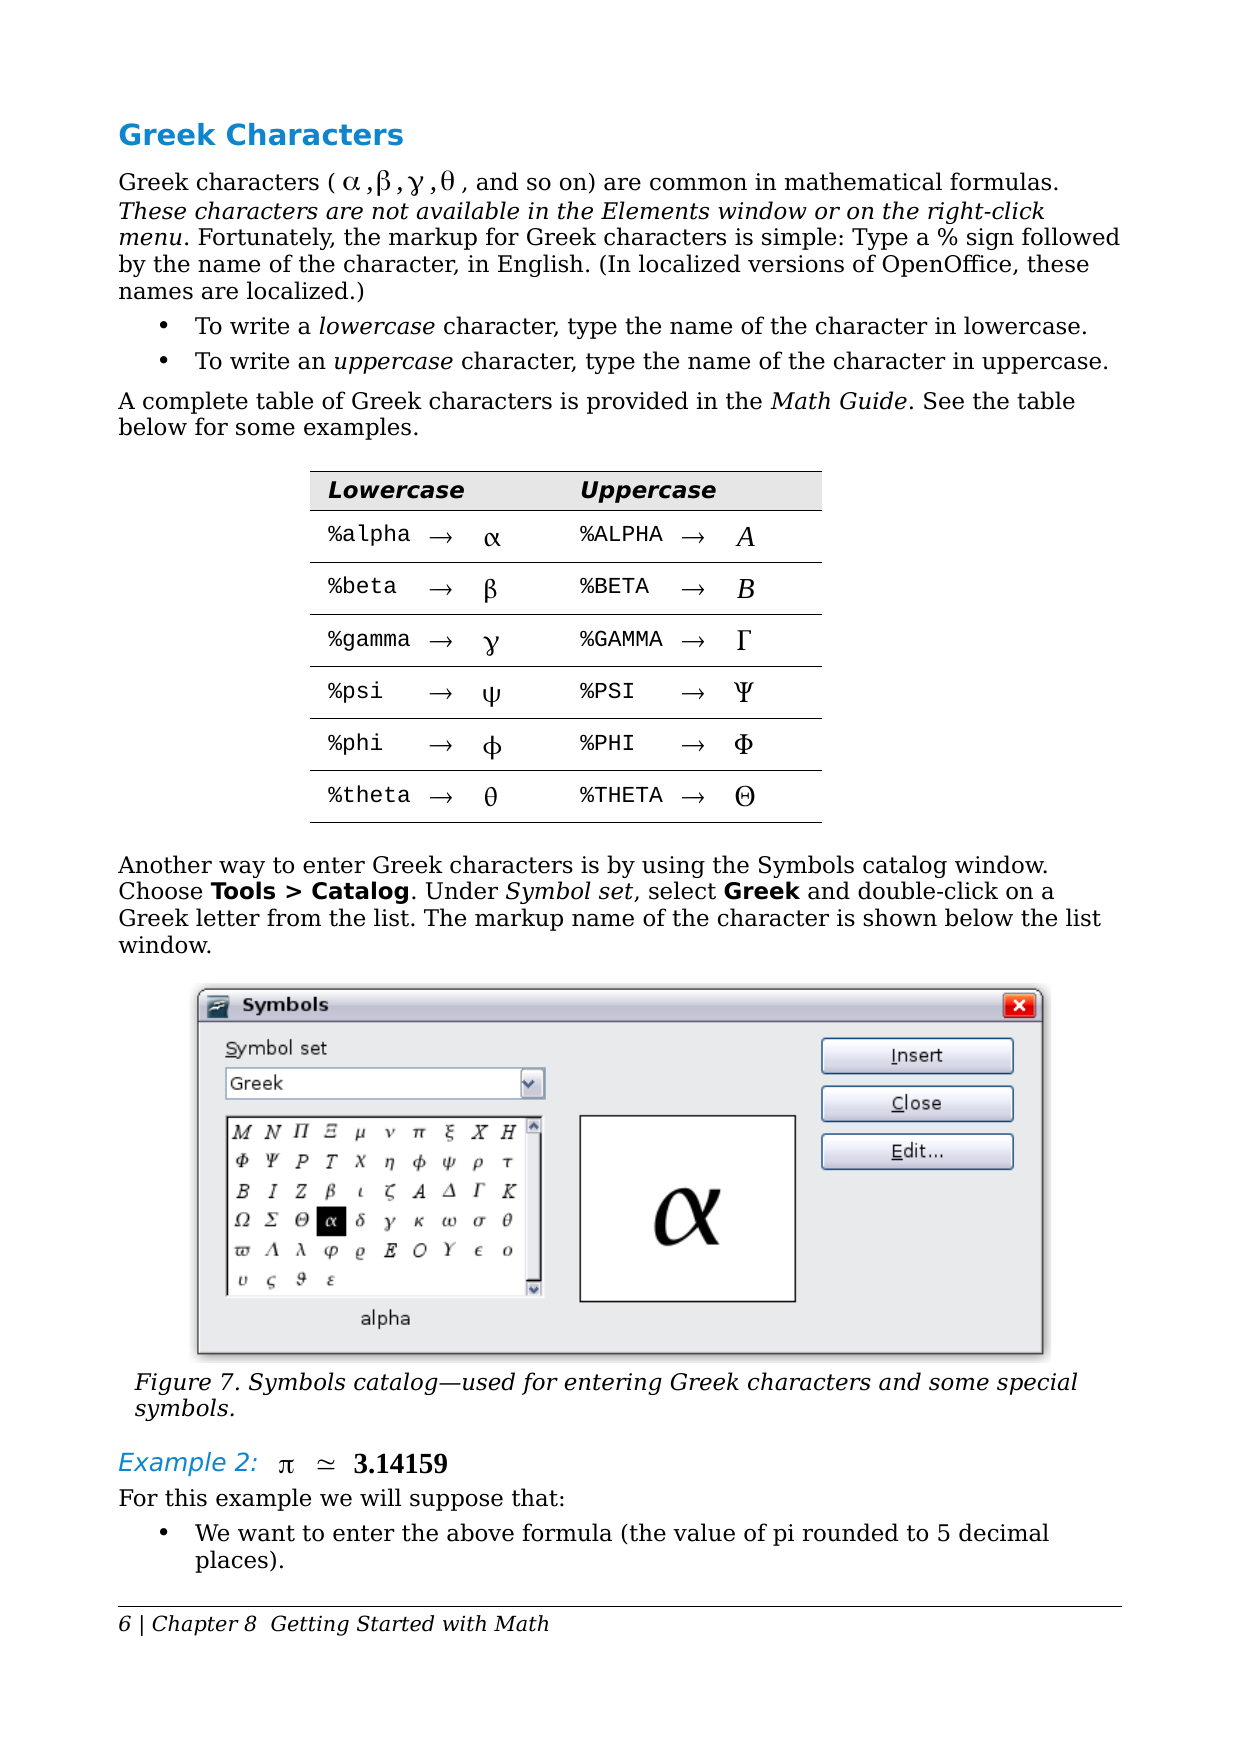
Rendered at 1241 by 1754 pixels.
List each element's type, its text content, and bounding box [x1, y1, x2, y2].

table_header Uppercase [562, 472, 822, 510]
subtitle Greek Characters [118, 118, 1122, 152]
subtitle Example 2: [118, 1446, 1122, 1479]
list Greek characters (, and so on) are common in mathematical formulas. These characters are not available in the Elements window or on the right-click menu. Fortunately, the markup for Greek characters is simple: Type a % sign followed by the name of the character, in English. (In localized versions of OpenOffice, these names are localized.) [118, 164, 1122, 304]
table_cell %beta [310, 563, 562, 614]
table_cell %theta [310, 771, 562, 822]
table_cell %alpha [310, 511, 562, 562]
table_cell %PSI [562, 667, 822, 718]
text A complete table of Greek characters is provided in the Math Guide. See the table below for some examples. [118, 388, 1122, 441]
table_cell %gamma [310, 615, 562, 666]
table_cell %phi [310, 719, 562, 770]
table_cell %GAMMA [562, 615, 822, 666]
text Figure 7. Symbols catalog—used for entering Greek characters and some special symbols. [134, 1369, 1106, 1422]
picture [189, 983, 1052, 1363]
text Another way to enter Greek characters is by using the Symbols catalog window. Choose Tools > Catalog. Under Symbol set, select Greek and double-click on a Greek letter from the list. The markup name of the character is shown below the list window. [118, 852, 1122, 958]
list To write a lowercase character, type the name of the character in lowercase. [156, 311, 1122, 340]
table_header Lowercase [310, 472, 562, 510]
list We want to enter the above formula (the value of pi rounded to 5 decimal places). [156, 1518, 1122, 1574]
table_cell %PHI [562, 719, 822, 770]
list For this example we will suppose that: [118, 1485, 1122, 1512]
table_cell %ALPHA [562, 511, 822, 562]
table_cell %THETA [562, 771, 822, 822]
table_cell %psi [310, 667, 562, 718]
list To write an uppercase character, type the name of the character in uppercase. [156, 346, 1122, 376]
table_cell %BETA [562, 563, 822, 614]
